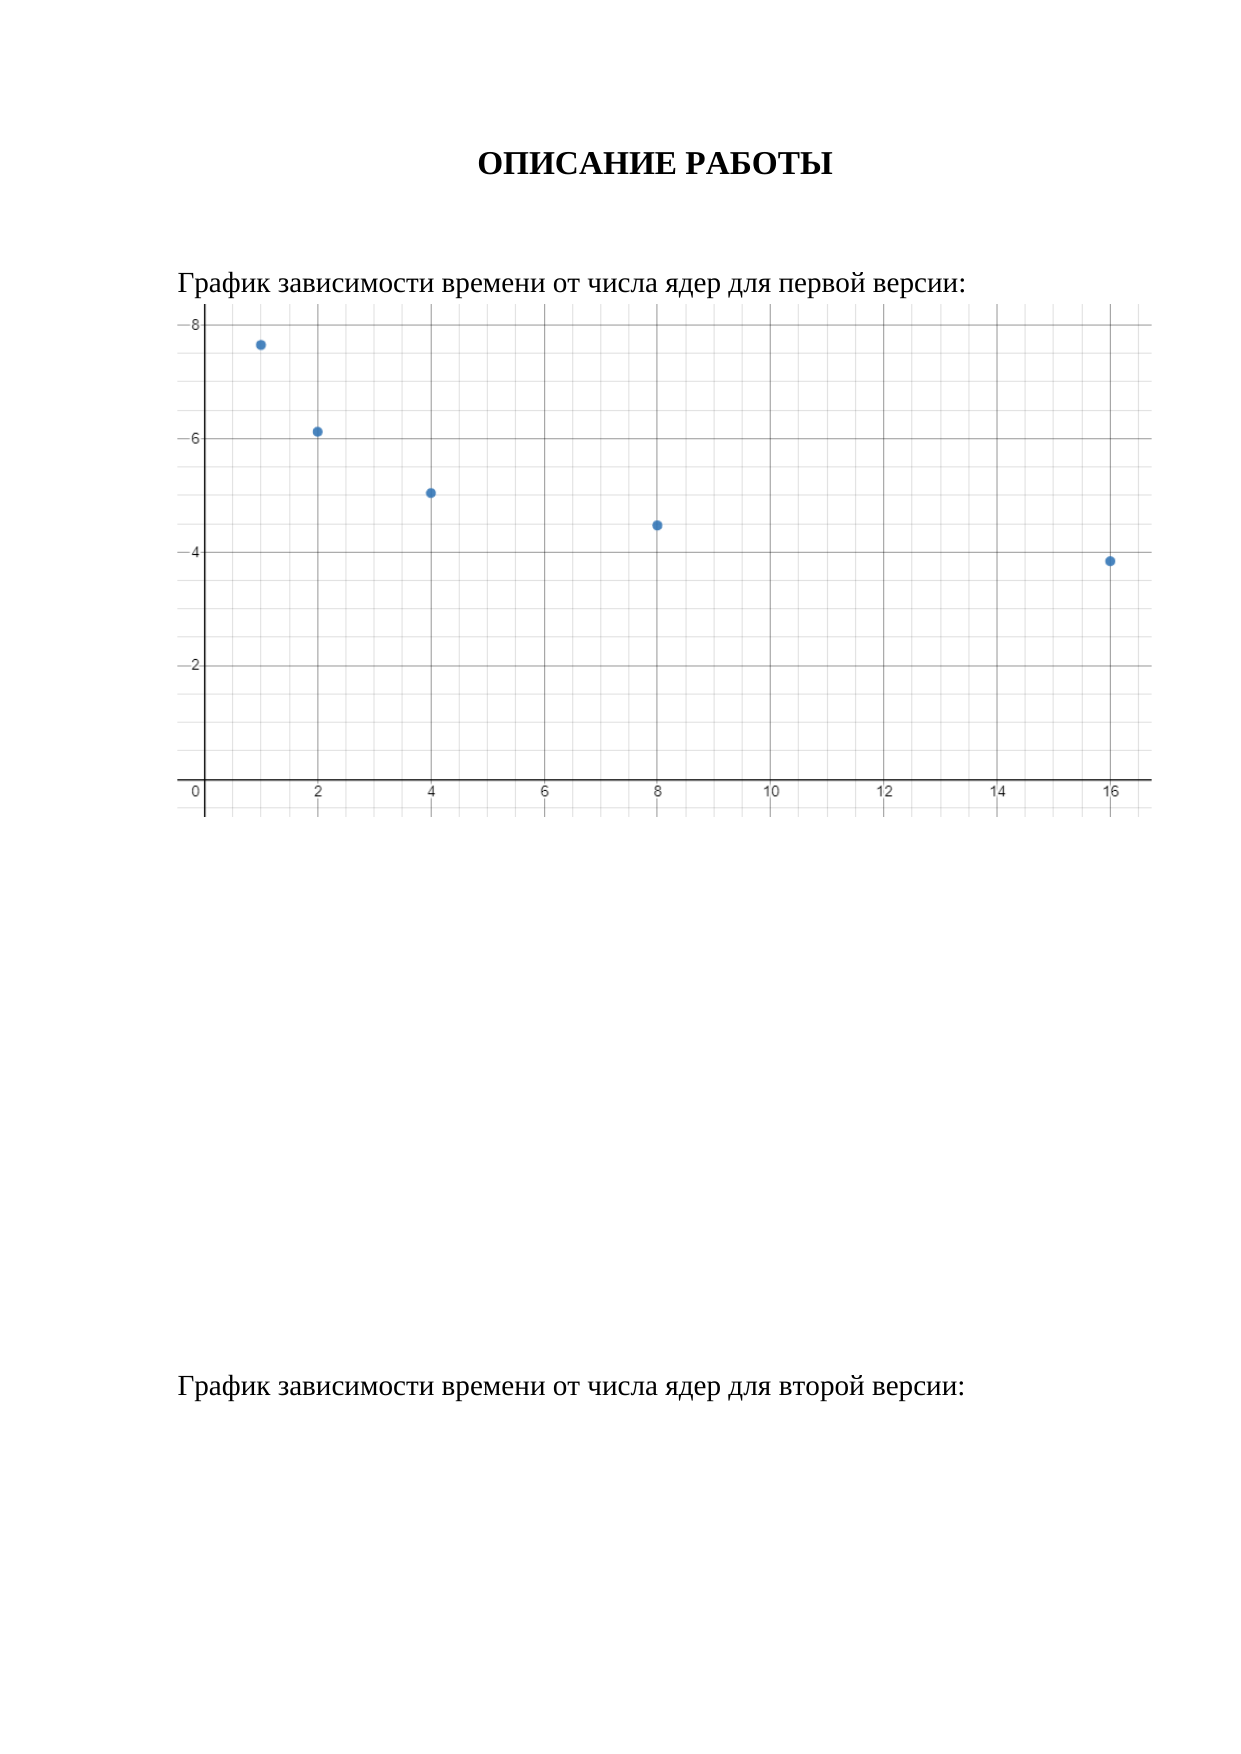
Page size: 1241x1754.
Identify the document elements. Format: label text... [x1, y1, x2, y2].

picture [177, 304, 1152, 817]
text ОПИСАНИЕ РАБОТЫ [177, 143, 1152, 181]
text График зависимости времени от числа ядер для первой версии: [177, 265, 1152, 298]
text График зависимости времени от числа ядер для второй версии: [177, 1368, 1152, 1402]
